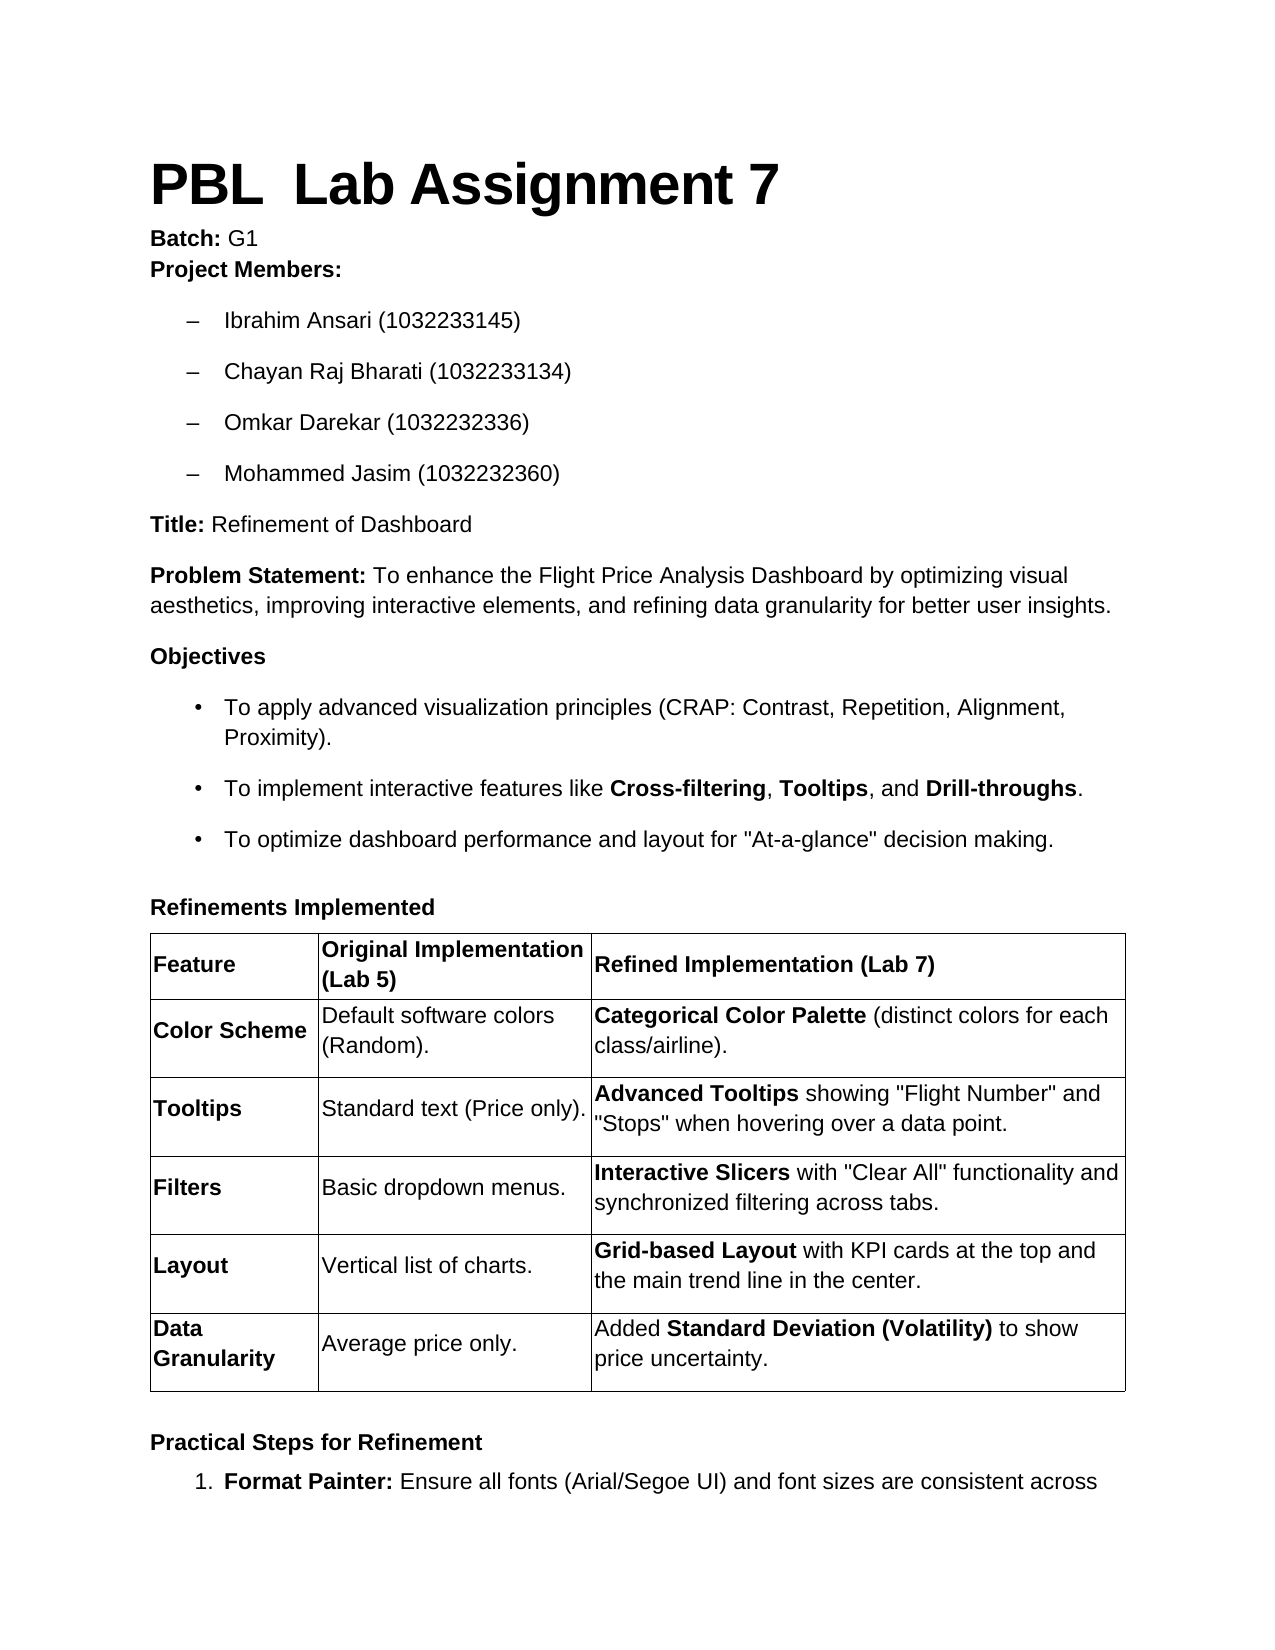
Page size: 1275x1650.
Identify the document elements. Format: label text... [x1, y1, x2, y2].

table_cell Standard text (Price only). [319, 1078, 591, 1156]
table_cell Average price only. [319, 1314, 591, 1391]
list Omkar Darekar (1032232336) [186, 409, 1125, 435]
subtitle Refinements Implemented [150, 894, 1125, 921]
table_header Feature [151, 934, 318, 999]
list To optimize dashboard performance and layout for "At-a-glance" decision making. [194, 826, 1125, 853]
list To apply advanced visualization principles (CRAP: Contrast, Repetition, Alignment, Proximity). [194, 694, 1125, 751]
table_cell Basic dropdown menus. [319, 1157, 591, 1234]
table_cell Advanced Tooltips showing "Flight Number" and "Stops" when hovering over a data point. [592, 1078, 1125, 1156]
text Title: Refinement of Dashboard [150, 511, 1125, 537]
table_header Refined Implementation (Lab 7) [592, 934, 1125, 999]
table_cell Categorical Color Palette (distinct colors for each class/airline). [592, 1000, 1125, 1077]
text Problem Statement: To enhance the Flight Price Analysis Dashboard by optimizing visual aesthetics, improving interactive elements, and refining data granularity for better user insights. [150, 562, 1125, 618]
subtitle Objectives [150, 643, 1125, 669]
table_cell Layout [151, 1235, 318, 1312]
list Chayan Raj Bharati (1032233134) [186, 358, 1125, 384]
list To implement interactive features like Cross-filtering, Tooltips, and Drill-throughs. [194, 775, 1125, 802]
table_cell Grid-based Layout with KPI cards at the top and the main trend line in the center. [592, 1235, 1125, 1312]
list Ibrahim Ansari (1032233145) [186, 307, 1125, 333]
title PBL Lab Assignment 7 [150, 150, 1125, 217]
list Format Painter: Ensure all fonts (Arial/Segoe UI) and font sizes are consistent across [194, 1468, 1125, 1494]
table_cell Tooltips [151, 1078, 318, 1156]
text Batch: G1 Project Members: [150, 225, 1125, 282]
table_cell Default software colors (Random). [319, 1000, 591, 1077]
table_cell Filters [151, 1157, 318, 1234]
subtitle Practical Steps for Refinement [150, 1429, 1125, 1456]
table_cell Interactive Slicers with "Clear All" functionality and synchronized filtering across tabs. [592, 1157, 1125, 1234]
list Mohammed Jasim (1032232360) [186, 460, 1125, 486]
table_cell Color Scheme [151, 1000, 318, 1077]
table_header Original Implementation (Lab 5) [319, 934, 591, 999]
table_cell Added Standard Deviation (Volatility) to show price uncertainty. [592, 1314, 1125, 1391]
table_cell Data Granularity [151, 1314, 318, 1391]
table_cell Vertical list of charts. [319, 1235, 591, 1312]
